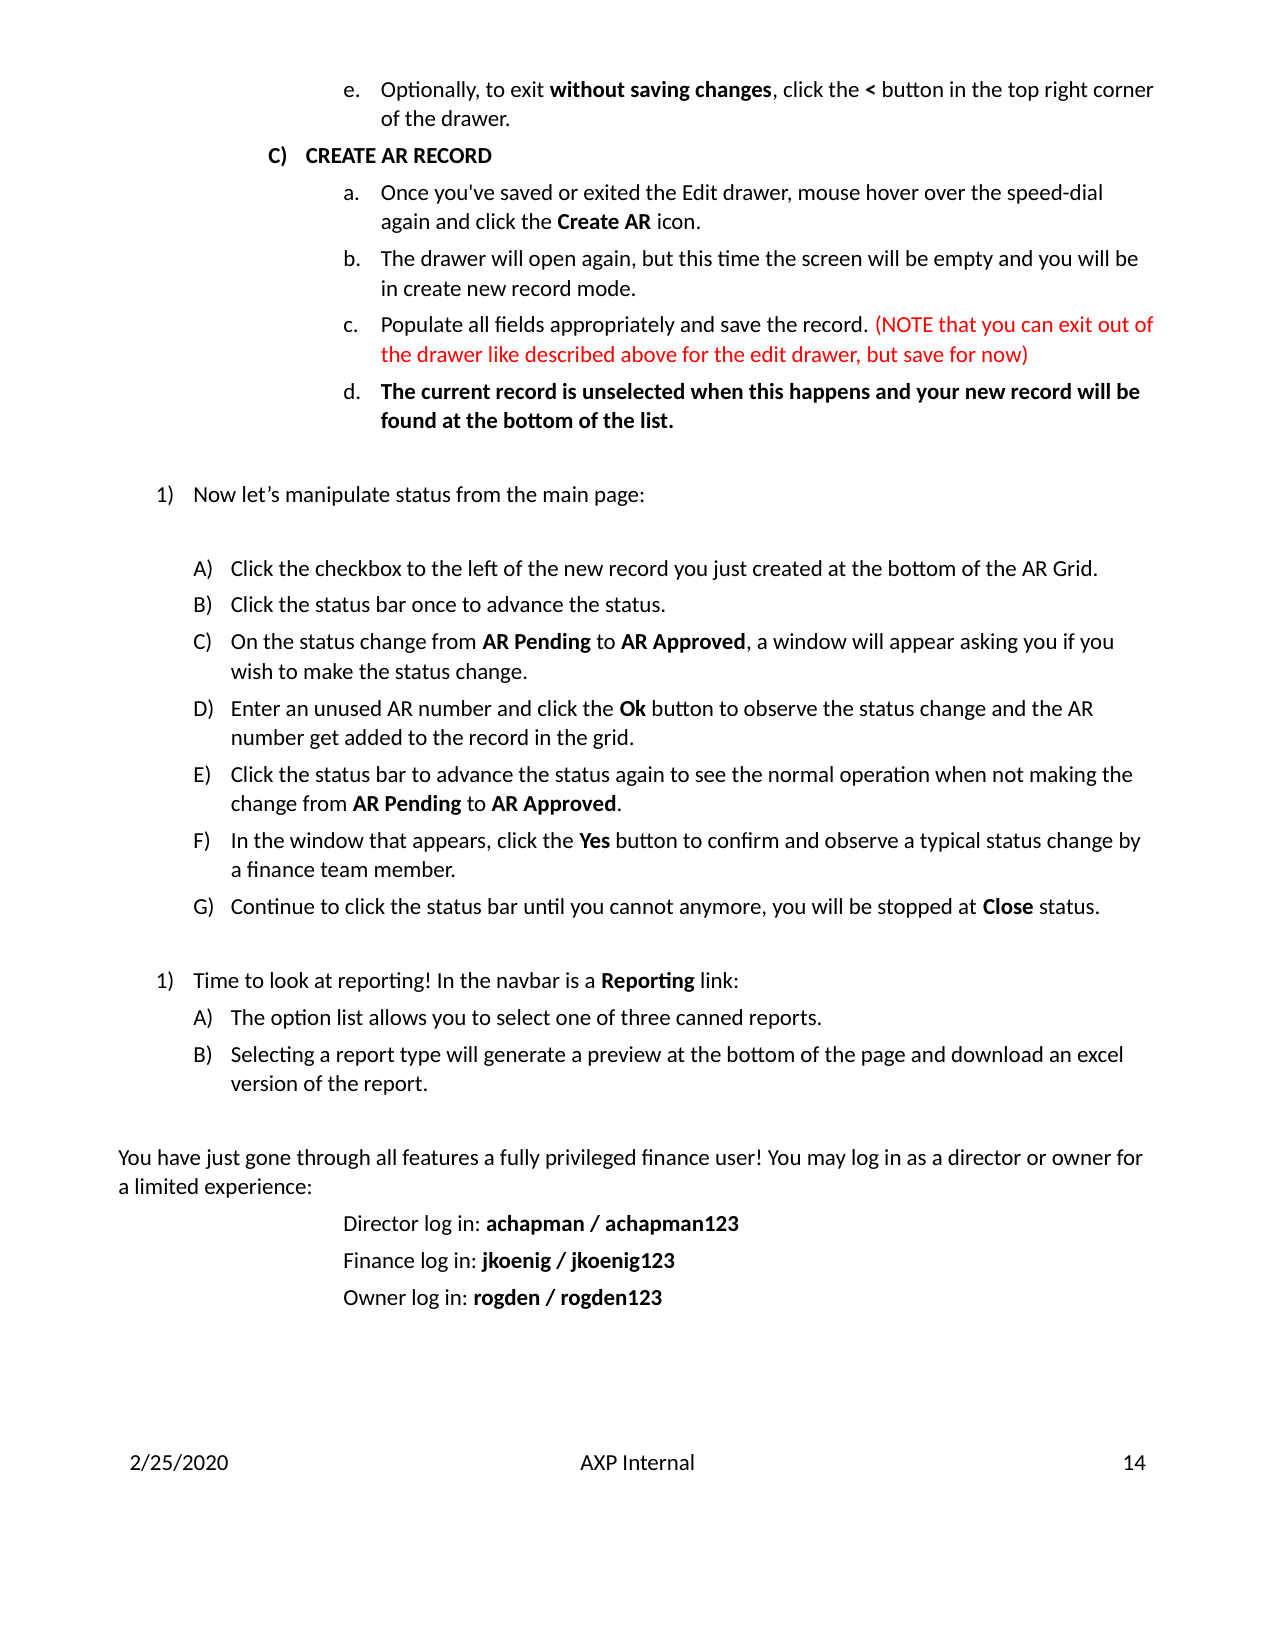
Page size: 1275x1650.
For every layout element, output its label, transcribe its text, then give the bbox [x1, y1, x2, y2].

list Click the checkbox to the left of the new record you just created at the bottom of the AR Grid. [193, 554, 1157, 582]
text Director log in: achapman / achapman123 [118, 1209, 1157, 1237]
list Continue to click the status bar until you cannot anymore, you will be stopped at Close status. [193, 892, 1157, 921]
text Owner log in: rogden / rogden123 [118, 1283, 1157, 1311]
list CREATE AR RECORD [268, 141, 1157, 169]
list The option list allows you to select one of three canned reports. [193, 1003, 1157, 1031]
list On the status change from AR Pending to AR Approved, a window will appear asking you if you wish to make the status change. [193, 627, 1157, 685]
text You have just gone through all features a fully privileged finance user! You may log in as a director or owner for a limited experience: [118, 1143, 1157, 1201]
list Now let’s manipulate status from the main page: [156, 480, 1157, 508]
list The current record is unselected when this happens and your new record will be found at the bottom of the list. [343, 377, 1157, 434]
list Click the status bar once to advance the status. [193, 591, 1157, 619]
list Enter an unused AR number and click the Ok button to observe the status change and the AR number get added to the record in the grid. [193, 694, 1157, 751]
list Click the status bar to advance the status again to see the normal operation when not making the change from AR Pending to AR Approved. [193, 760, 1157, 817]
list In the window that appears, click the Yes button to confirm and observe a typical status change by a finance team member. [193, 826, 1157, 884]
list Optionally, to exit without saving changes, click the < button in the top right corner of the drawer. [343, 75, 1157, 132]
list The drawer will open again, but this time the screen will be empty and you will be in create new record mode. [343, 244, 1157, 302]
text Finance log in: jkoenig / jkoenig123 [118, 1246, 1157, 1274]
list Once you've saved or exited the Edit drawer, mouse hover over the speed-dial again and click the Create AR icon. [343, 178, 1157, 236]
list Time to look at reporting! In the navbar is a Reporting link: [156, 966, 1157, 994]
list Selecting a report type will generate a preview at the bottom of the page and download an excel version of the report. [193, 1040, 1157, 1097]
list Populate all fields appropriately and save the record. (NOTE that you can exit out of the drawer like described above for the edit drawer, but save for now) [343, 311, 1157, 368]
